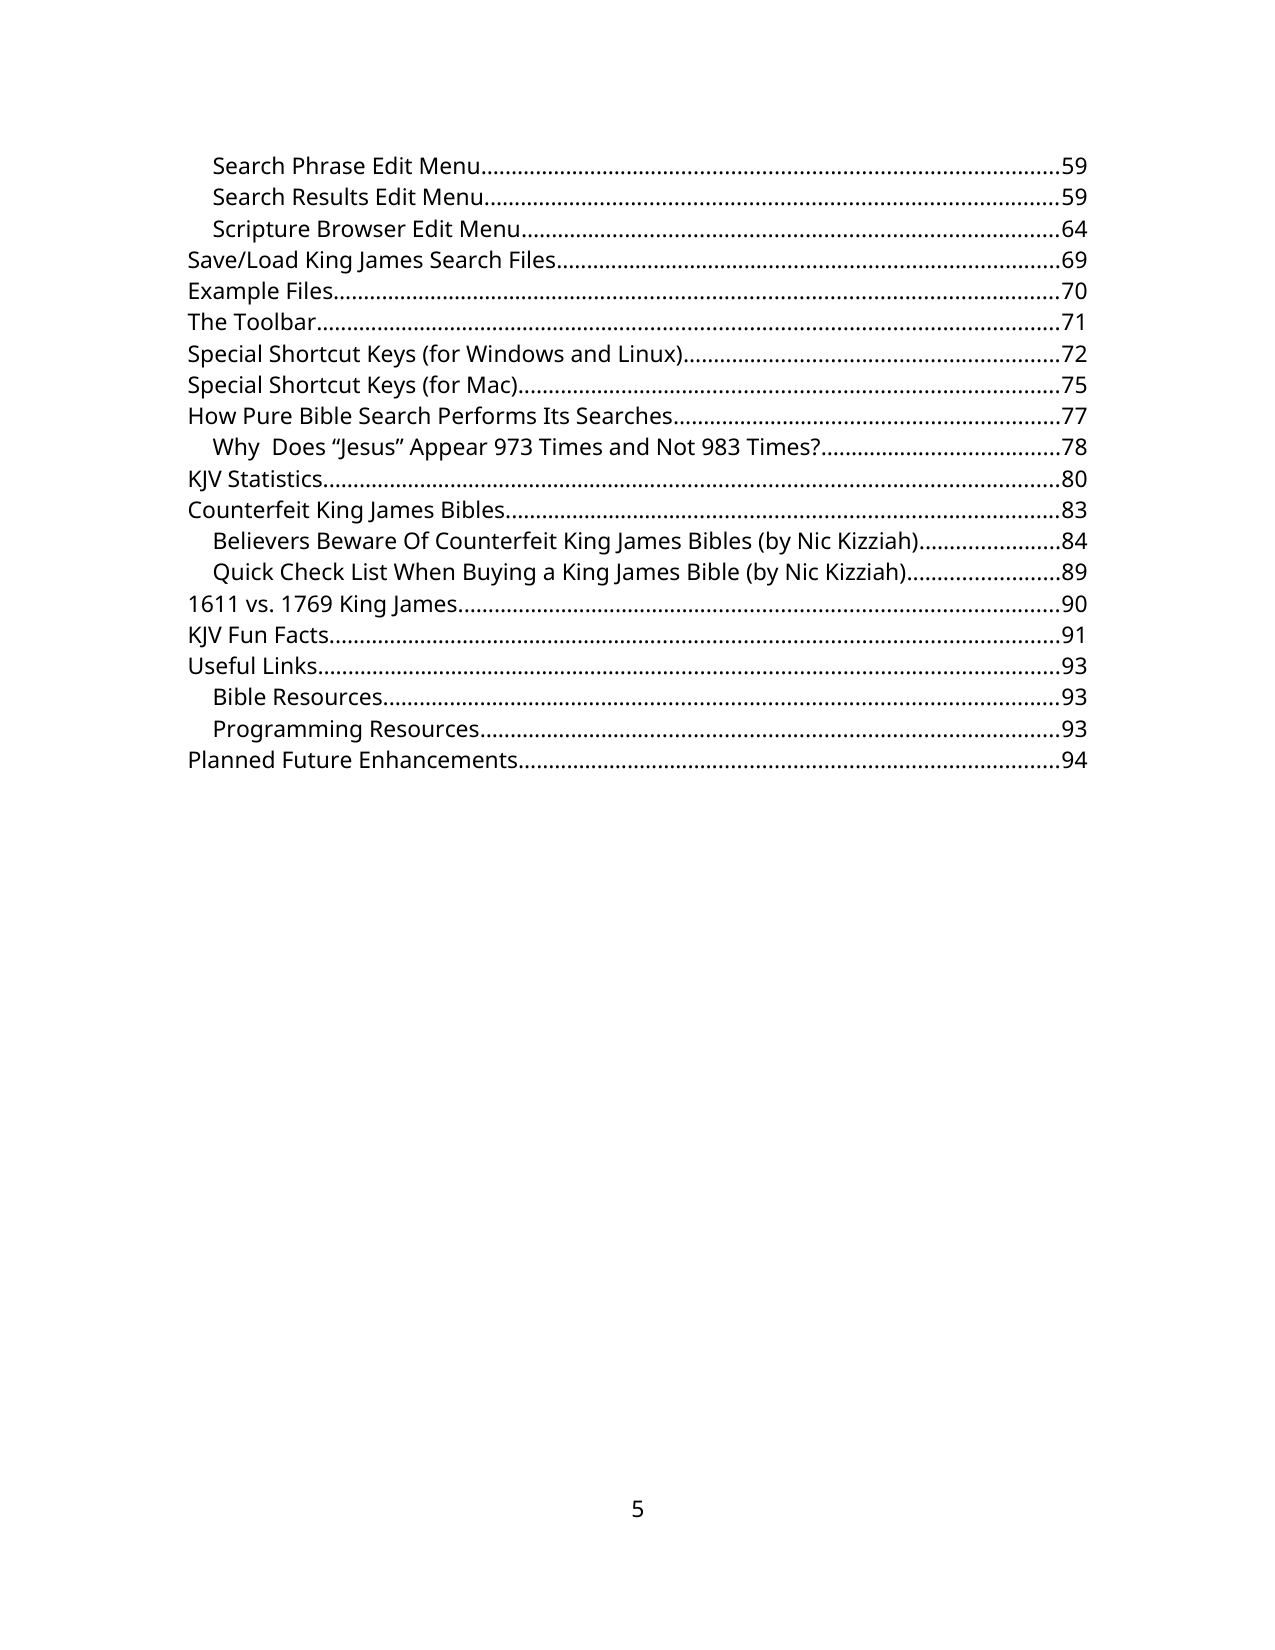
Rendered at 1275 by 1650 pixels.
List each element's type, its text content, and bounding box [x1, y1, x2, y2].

text Programming Resources 93 [212, 712, 1087, 744]
text Special Shortcut Keys (for Mac) 75 [187, 369, 1087, 400]
text Planned Future Enhancements 94 [187, 744, 1087, 775]
text Why Does “Jesus” Appear 973 Times and Not 983 Times? 78 [212, 431, 1087, 462]
text KJV Statistics 80 [187, 462, 1087, 494]
text Counterfeit King James Bibles 83 [187, 494, 1087, 525]
text KJV Fun Facts 91 [187, 619, 1087, 650]
text The Toolbar 71 [187, 306, 1087, 337]
text Example Files 70 [187, 275, 1087, 306]
text How Pure Bible Search Performs Its Searches 77 [187, 400, 1087, 431]
text Useful Links 93 [187, 650, 1087, 681]
text Special Shortcut Keys (for Windows and Linux) 72 [187, 337, 1087, 369]
text Search Results Edit Menu 59 [212, 181, 1087, 212]
text 1611 vs. 1769 King James 90 [187, 587, 1087, 619]
text Save/Load King James Search Files 69 [187, 244, 1087, 275]
text Believers Beware Of Counterfeit King James Bibles (by Nic Kizziah) 84 [212, 525, 1087, 556]
text Quick Check List When Buying a King James Bible (by Nic Kizziah) 89 [212, 556, 1087, 587]
text Bible Resources 93 [212, 681, 1087, 712]
text Scripture Browser Edit Menu 64 [212, 212, 1087, 244]
text Search Phrase Edit Menu 59 [212, 150, 1087, 181]
